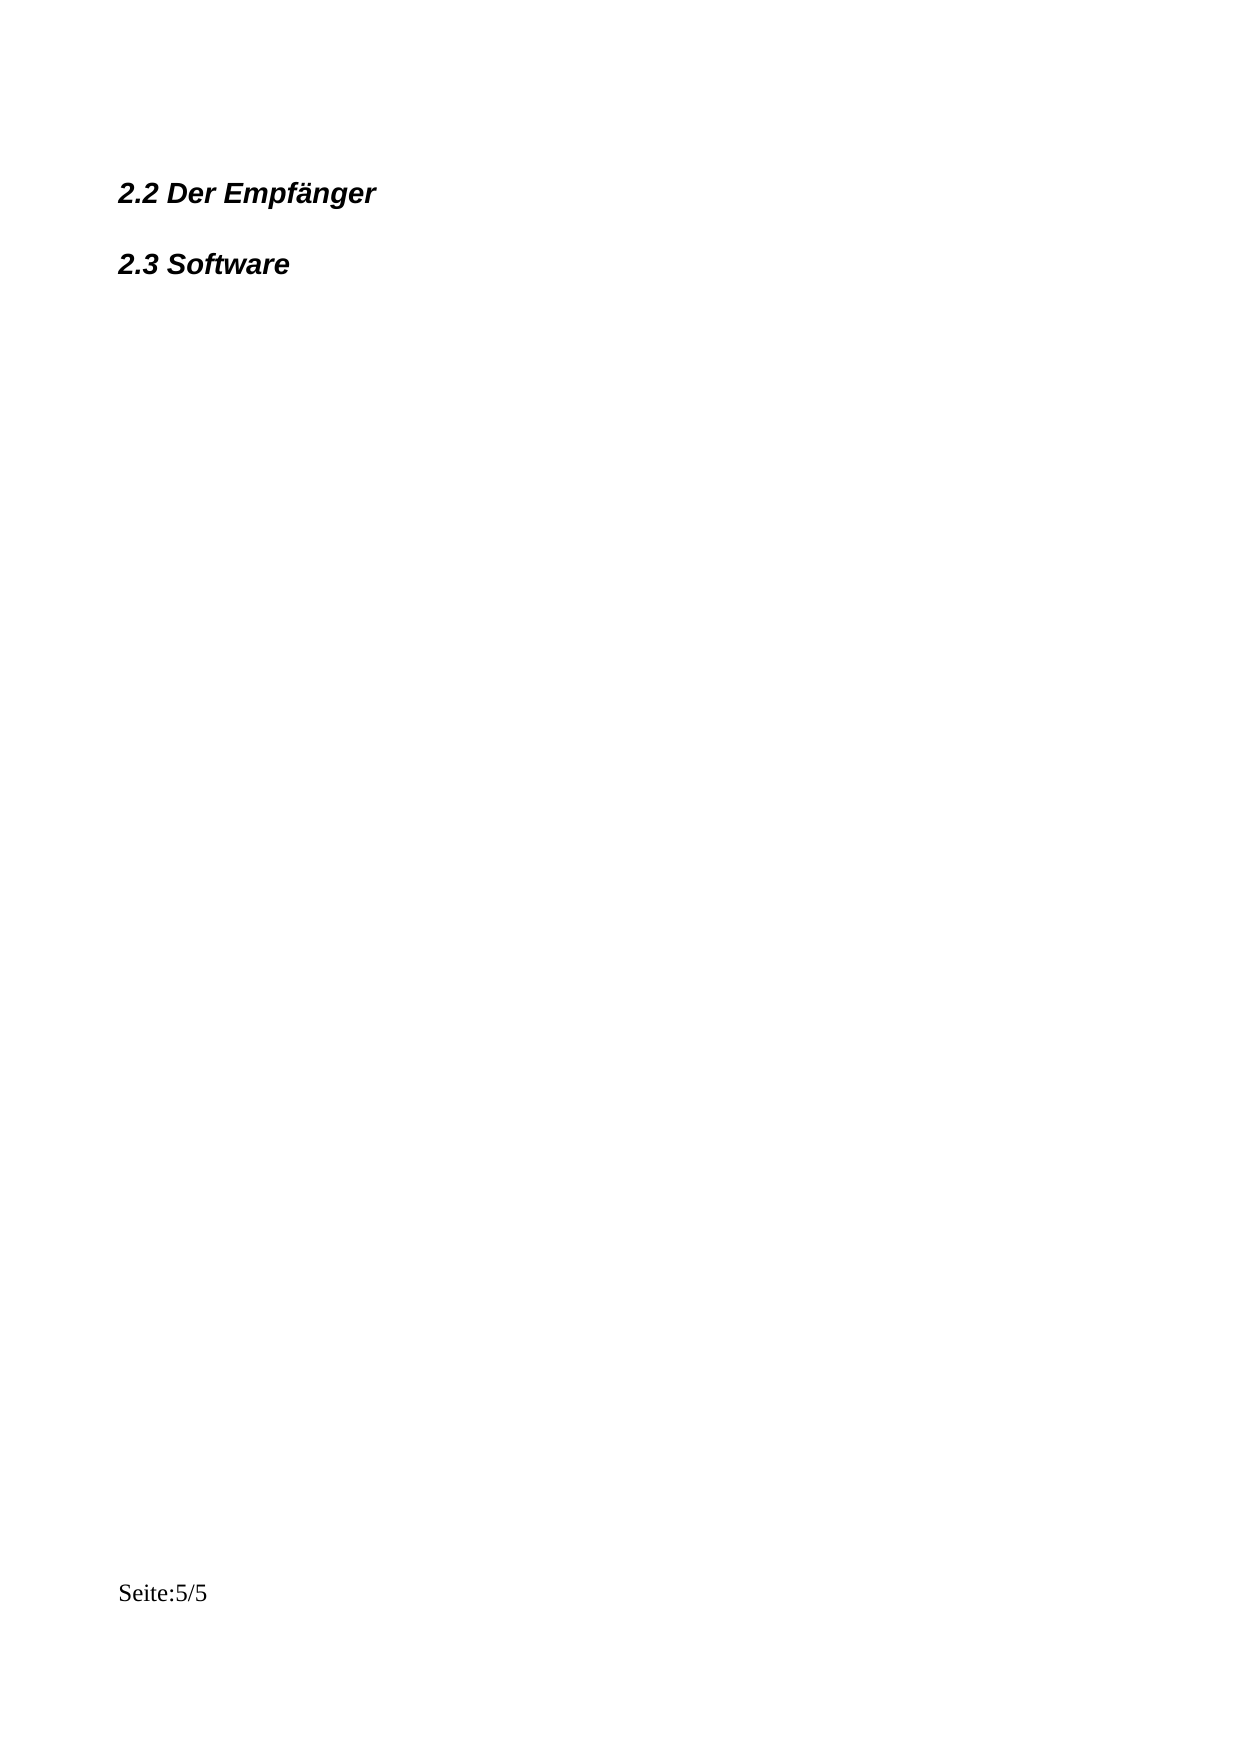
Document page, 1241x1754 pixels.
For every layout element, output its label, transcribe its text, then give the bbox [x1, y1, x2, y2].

subtitle 2.2 Der Empfänger [118, 176, 1122, 210]
subtitle 2.3 Software [118, 247, 1122, 348]
